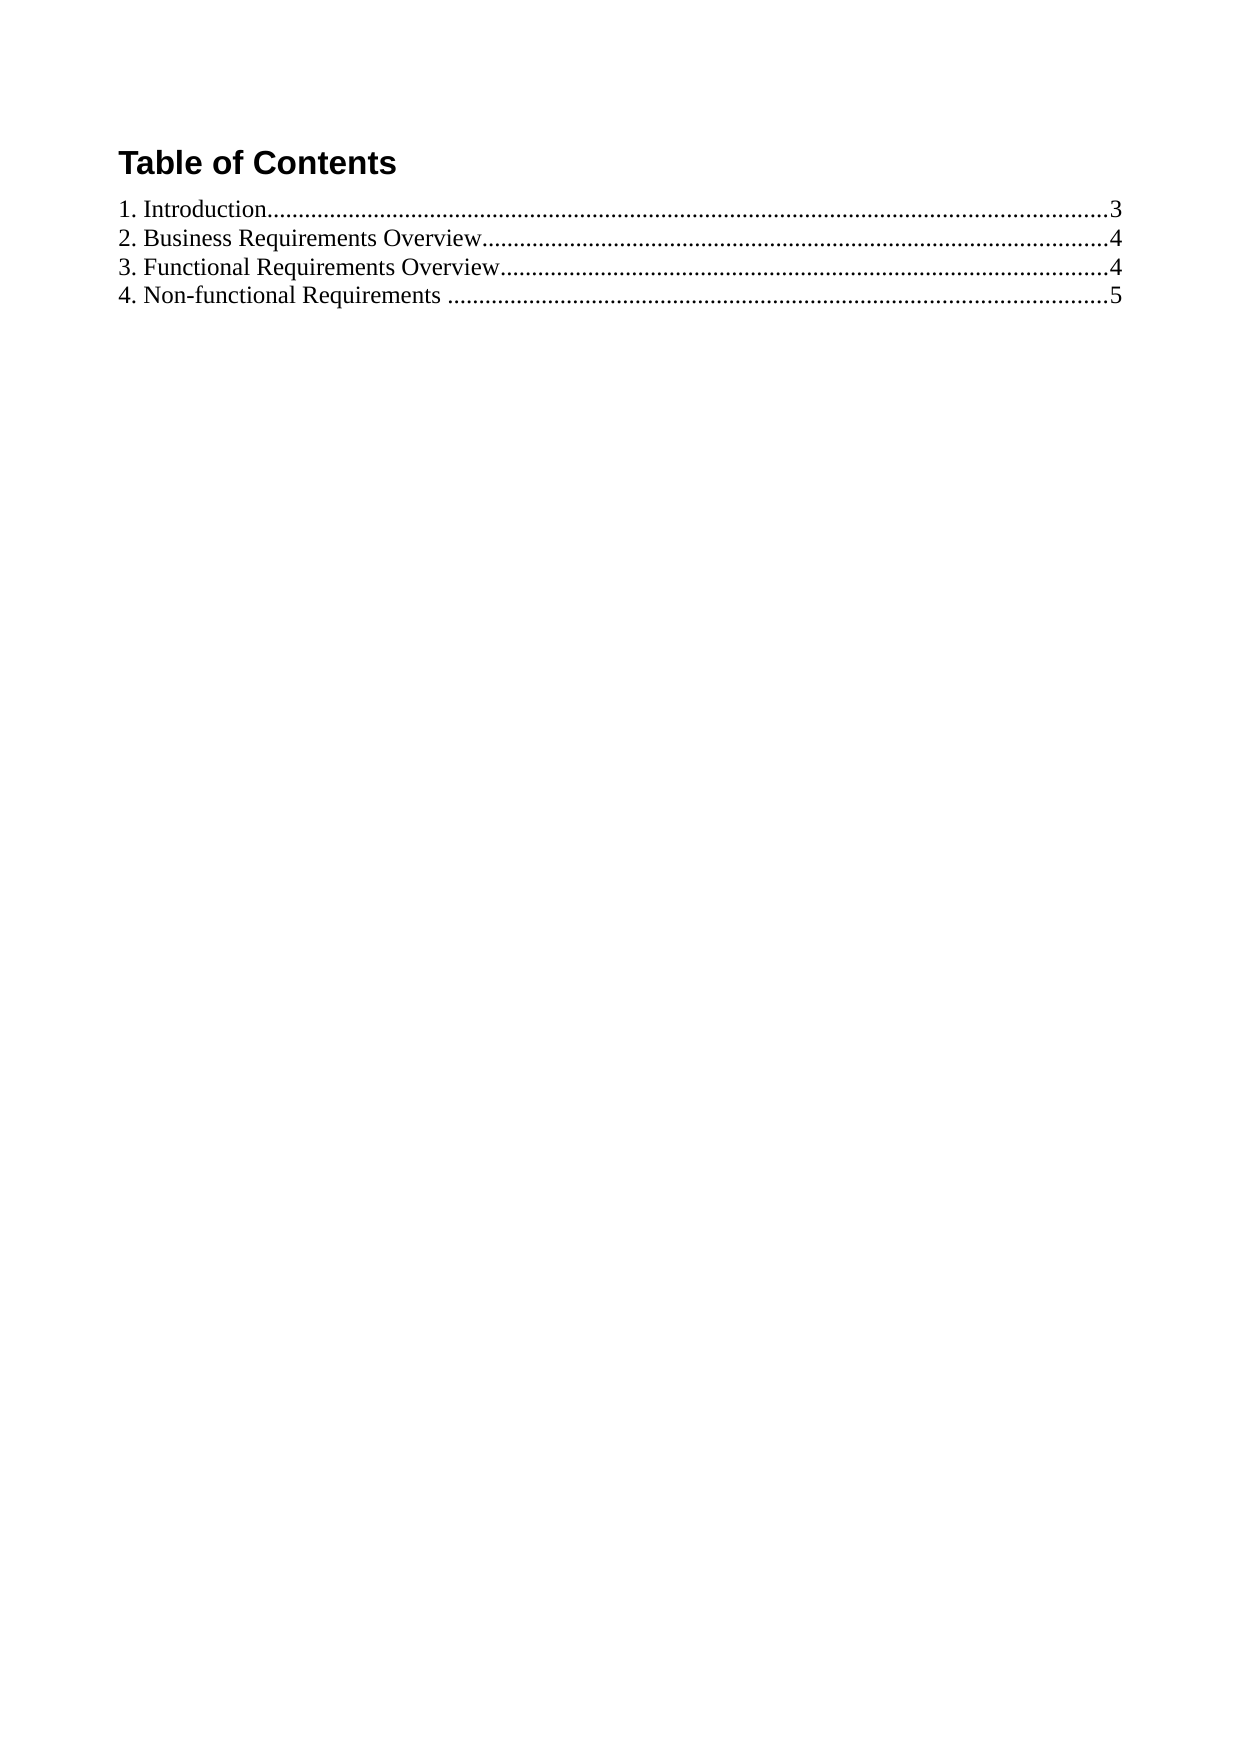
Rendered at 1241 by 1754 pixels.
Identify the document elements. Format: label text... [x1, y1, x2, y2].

text 1. Introduction 3 [118, 194, 1122, 223]
text 2. Business Requirements Overview 4 [118, 223, 1122, 252]
subtitle Table of Contents [118, 143, 1122, 182]
text 3. Functional Requirements Overview 4 [118, 252, 1122, 280]
text 4. Non-functional Requirements 5 [118, 280, 1122, 309]
